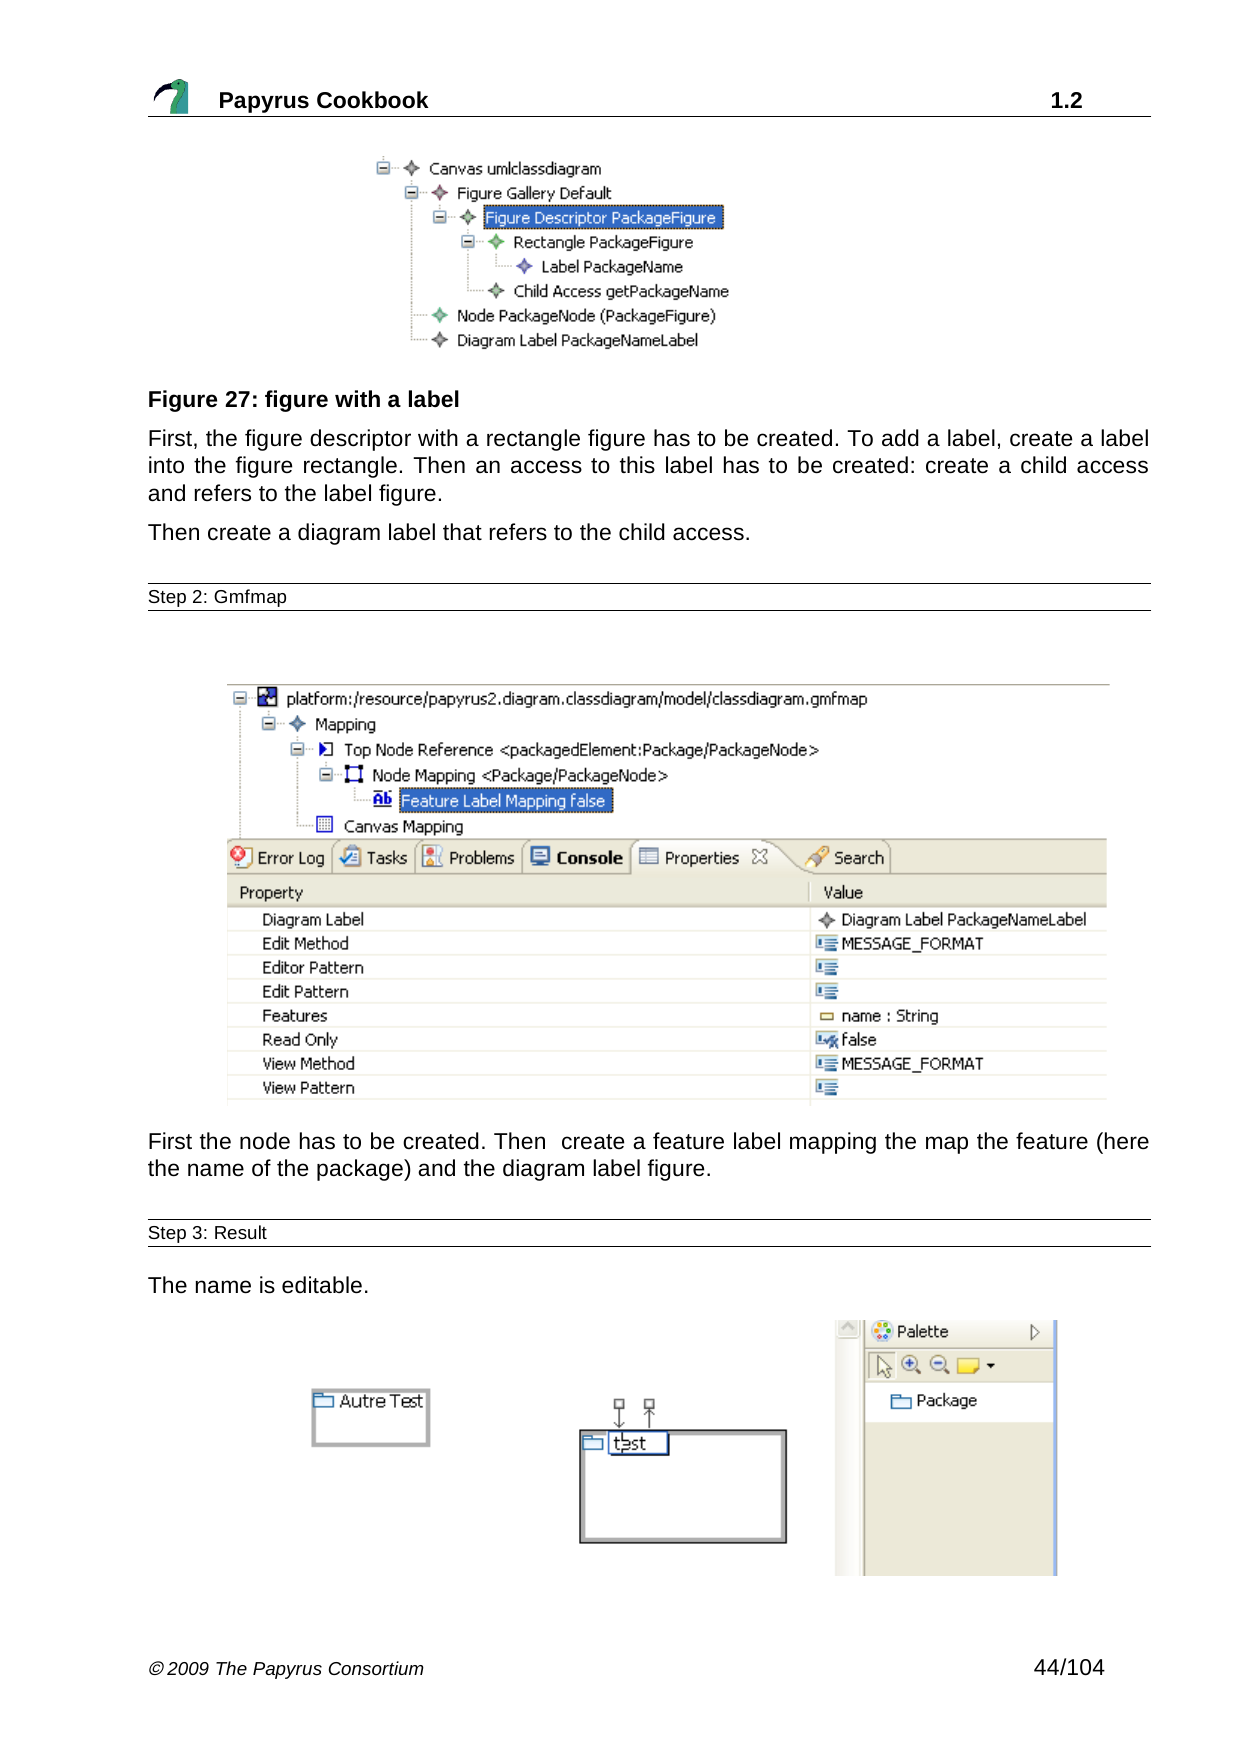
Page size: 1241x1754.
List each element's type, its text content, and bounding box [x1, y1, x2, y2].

text First, the figure descriptor with a rectangle figure has to be created. To add a label, create a label into the figure rectangle. Then an access to this label has to be created: create a child access and refers to the label figure. [148, 425, 1151, 506]
subtitle Step 2: Gmfmap [148, 584, 1151, 610]
picture [241, 1320, 1058, 1576]
picture [153, 79, 189, 114]
text Figure 27: figure with a label [148, 385, 1151, 412]
subtitle Step 3: Result [148, 1220, 1151, 1246]
text Then create a diagram label that refers to the child access. [148, 518, 1151, 546]
picture [227, 684, 1110, 1106]
text First the node has to be created. Then create a feature label mapping the map the feature (here the name of the package) and the diagram label figure. [148, 1127, 1151, 1181]
picture [371, 156, 966, 352]
text The name is editable. [148, 1272, 1151, 1299]
